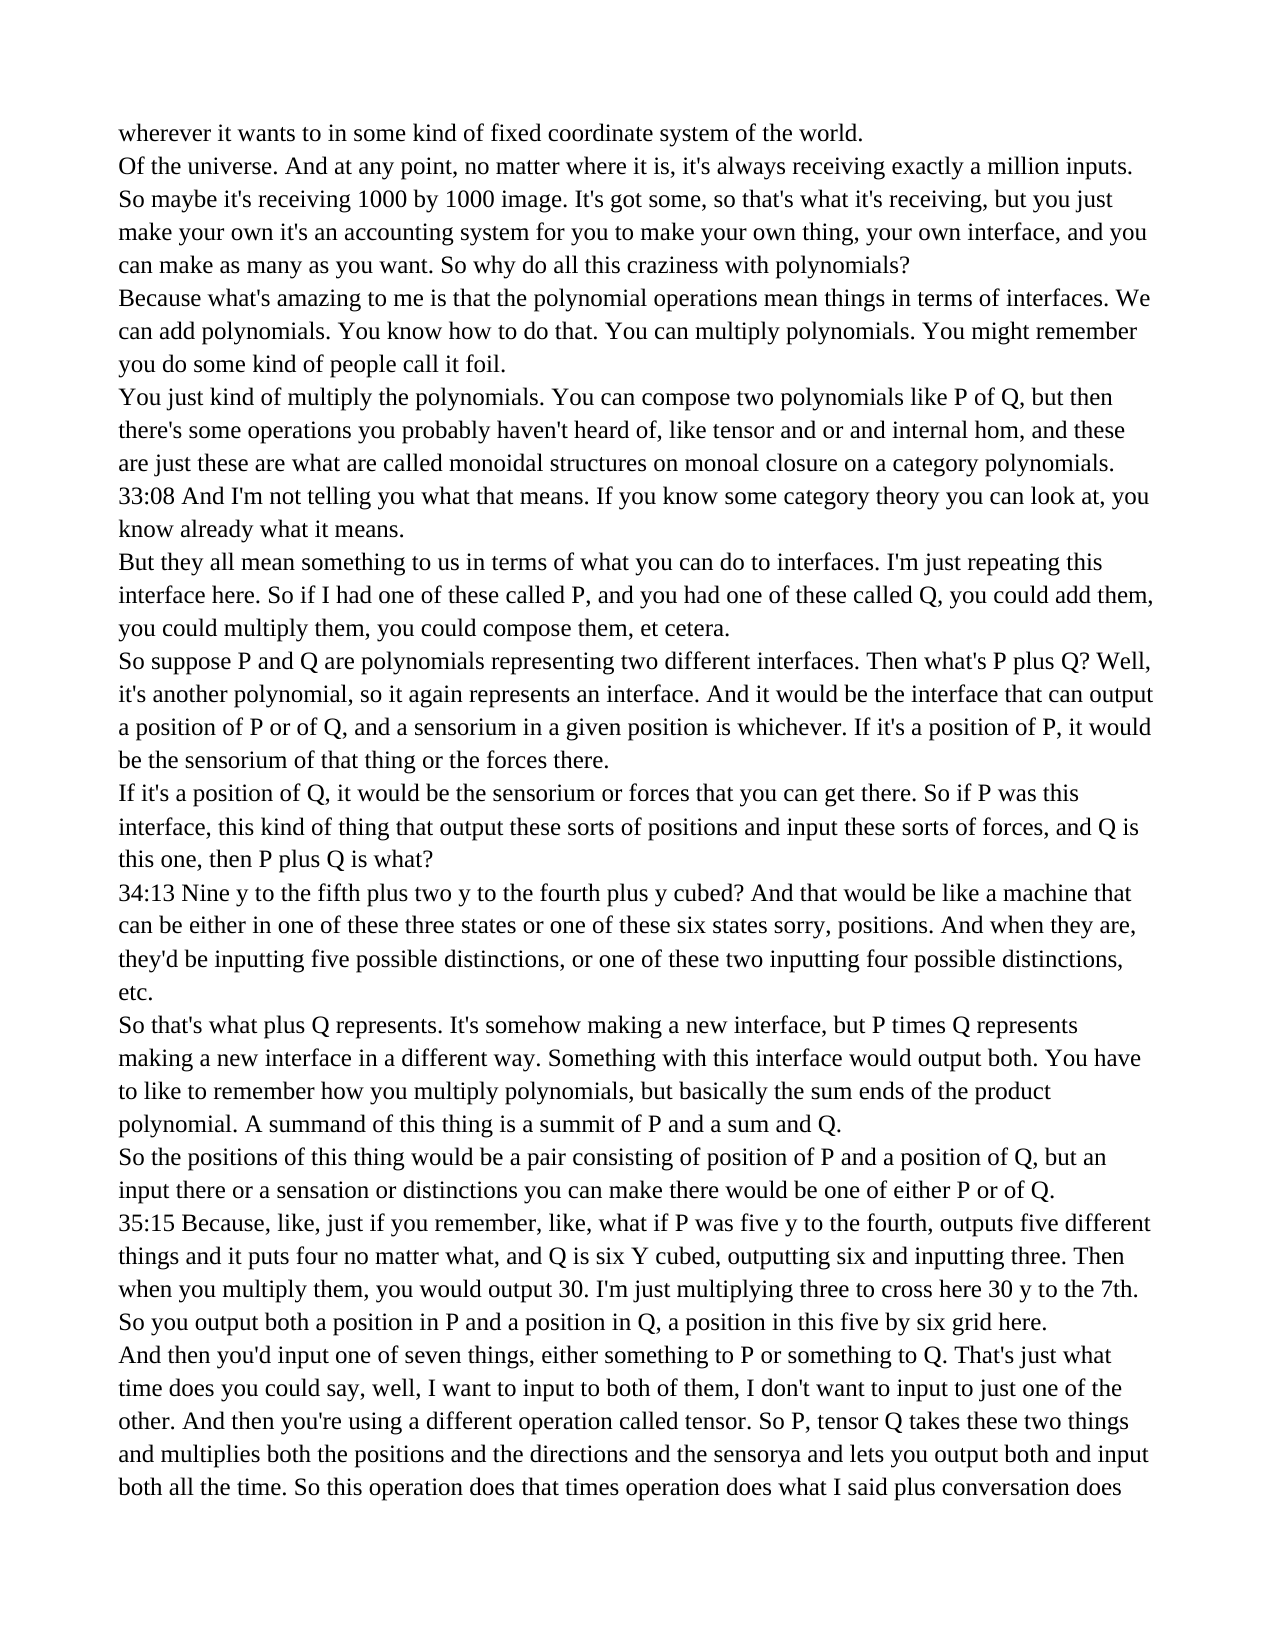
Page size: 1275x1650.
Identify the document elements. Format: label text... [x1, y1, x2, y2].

text So that's what plus Q represents. It's somehow making a new interface, but P times Q represents making a new interface in a different way. Something with this interface would output both. You have to like to remember how you multiply polynomials, but basically the sum ends of the product polynomial. A summand of this thing is a summit of P and a sum and Q. [118, 1010, 1157, 1137]
text Of the universe. And at any point, no matter where it is, it's always receiving exactly a million inputs. So maybe it's receiving 1000 by 1000 image. It's got some, so that's what it's receiving, but you just make your own it's an accounting system for you to make your own thing, your own interface, and you can make as many as you want. So why do all this craziness with polynomials? [118, 151, 1157, 279]
text So suppose P and Q are polynomials representing two different interfaces. Then what's P plus Q? Well, it's another polynomial, so it again represents an interface. And it would be the interface that can output a position of P or of Q, and a sensorium in a given position is whichever. If it's a position of P, it would be the sensorium of that thing or the forces there. [118, 646, 1157, 774]
text Because what's amazing to me is that the polynomial operations mean things in terms of interfaces. We can add polynomials. You know how to do that. You can multiply polynomials. You might remember you do some kind of people call it foil. [118, 283, 1157, 378]
text If it's a position of Q, it would be the sensorium or forces that you can get there. So if P was this interface, this kind of thing that output these sorts of positions and input these sorts of forces, and Q is this one, then P plus Q is what? [118, 778, 1157, 873]
text But they all mean something to us in terms of what you can do to interfaces. I'm just repeating this interface here. So if I had one of these called P, and you had one of these called Q, you could add them, you could multiply them, you could compose them, et cetera. [118, 547, 1157, 642]
text 34:13 Nine y to the fifth plus two y to the fourth plus y cubed? And that would be like a machine that can be either in one of these three states or one of these six states sorry, positions. And when they are, they'd be inputting five possible distinctions, or one of these two inputting four possible distinctions, etc. [118, 878, 1157, 1005]
text You just kind of multiply the polynomials. You can compose two polynomials like P of Q, but then there's some operations you probably haven't heard of, like tensor and or and internal hom, and these are just these are what are called monoidal structures on monoal closure on a category polynomials. [118, 382, 1157, 477]
text wherever it wants to in some kind of fixed coordinate system of the world. [118, 118, 1157, 147]
text 33:08 And I'm not telling you what that means. If you know some category theory you can look at, you know already what it means. [118, 481, 1157, 543]
text 35:15 Because, like, just if you remember, like, what if P was five y to the fourth, outputs five different things and it puts four no matter what, and Q is six Y cubed, outputting six and inputting three. Then when you multiply them, you would output 30. I'm just multiplying three to cross here 30 y to the 7th. So you output both a position in P and a position in Q, a position in this five by six grid here. [118, 1208, 1157, 1336]
text And then you'd input one of seven things, either something to P or something to Q. That's just what time does you could say, well, I want to input to both of them, I don't want to input to just one of the other. And then you're using a different operation called tensor. So P, tensor Q takes these two things and multiplies both the positions and the directions and the sensorya and lets you output both and input both all the time. So this operation does that times operation does what I said plus conversation does [118, 1340, 1157, 1501]
text So the positions of this thing would be a pair consisting of position of P and a position of Q, but an input there or a sensation or distinctions you can make there would be one of either P or of Q. [118, 1142, 1157, 1203]
